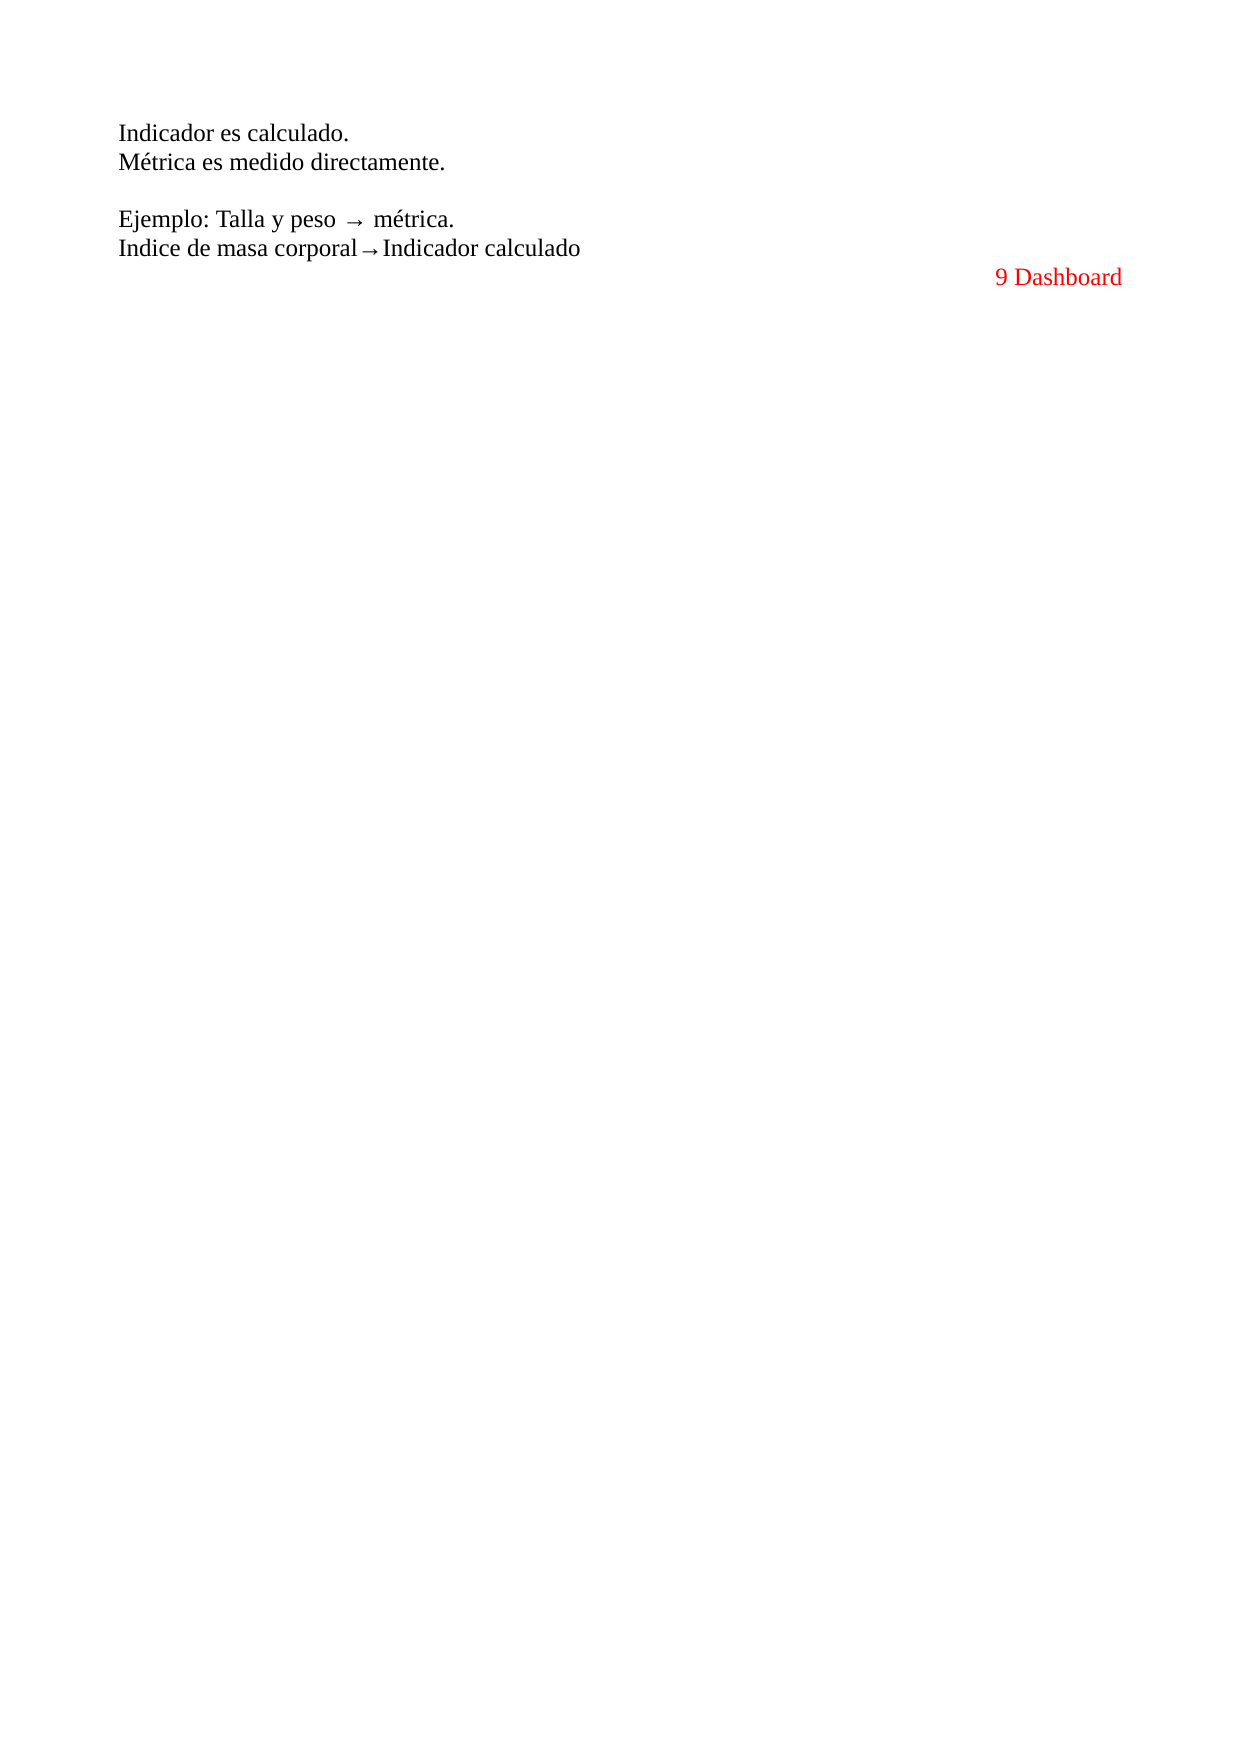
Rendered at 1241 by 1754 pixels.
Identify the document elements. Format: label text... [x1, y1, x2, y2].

text 9 Dashboard [118, 262, 1122, 291]
text Métrica es medido directamente. [118, 147, 1122, 176]
text Indice de masa corporal→Indicador calculado [118, 233, 1122, 262]
text Ejemplo: Talla y peso → métrica. [118, 204, 1122, 233]
text Indicador es calculado. [118, 118, 1122, 147]
